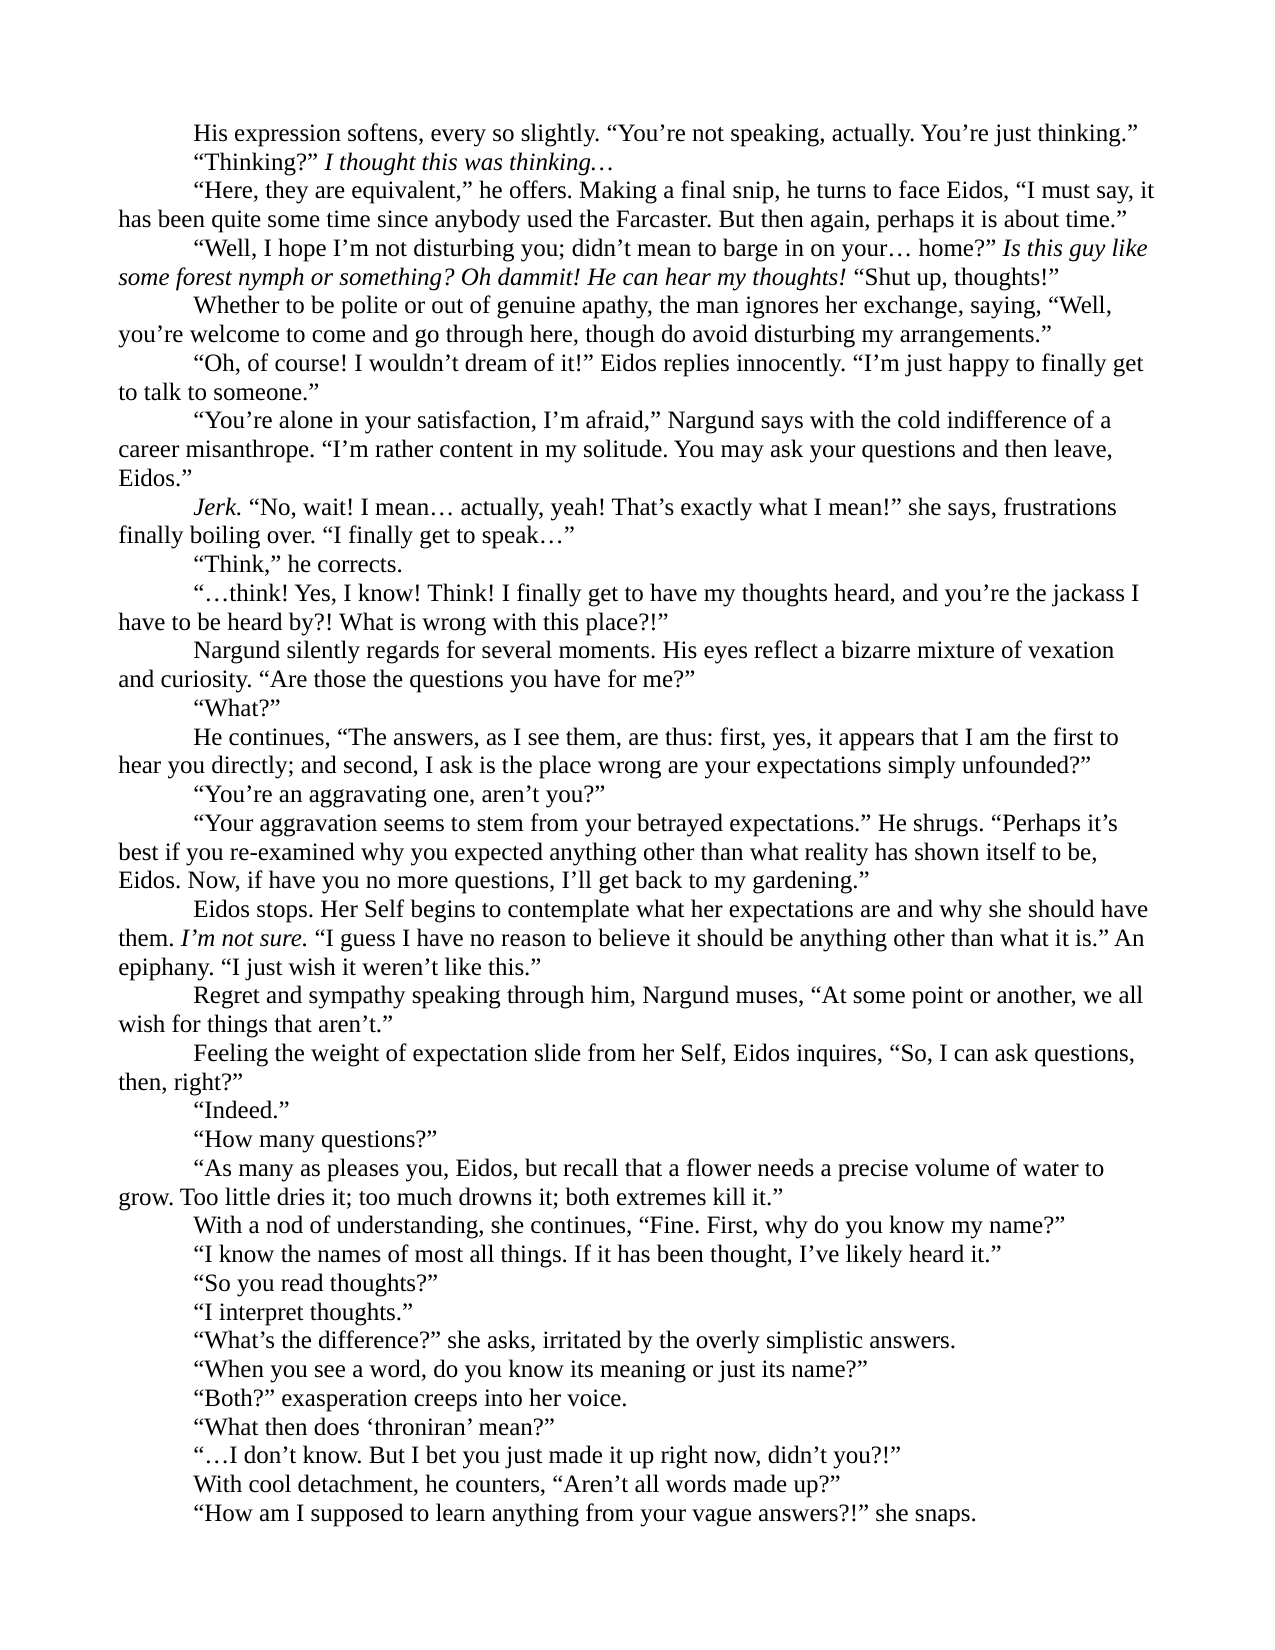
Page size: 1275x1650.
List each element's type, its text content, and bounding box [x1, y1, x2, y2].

text His expression softens, every so slightly. “You’re not speaking, actually. You’re just thinking.” [118, 118, 1157, 147]
text “Oh, of course! I wouldn’t dream of it!” Eidos replies innocently. “I’m just happy to finally get to talk to someone.” [118, 348, 1157, 406]
text “How many questions?” [118, 1124, 1157, 1153]
text Nargund silently regards for several moments. His eyes reflect a bizarre mixture of vexation and curiosity. “Are those the questions you have for me?” [118, 636, 1157, 693]
text With cool detachment, he counters, “Aren’t all words made up?” [118, 1469, 1157, 1498]
text “Well, I hope I’m not disturbing you; didn’t mean to barge in on your… home?” Is this guy like some forest nymph or something? Oh dammit! He can hear my thoughts! “Shut up, thoughts!” [118, 233, 1157, 291]
text “Indeed.” [118, 1096, 1157, 1124]
text “What?” [118, 693, 1157, 722]
text He continues, “The answers, as I see them, are thus: first, yes, it appears that I am the first to hear you directly; and second, I ask is the place wrong are your expectations simply unfounded?” [118, 722, 1157, 779]
text “You’re alone in your satisfaction, I’m afraid,” Nargund says with the cold indifference of a career misanthrope. “I’m rather content in my solitude. You may ask your questions and then leave, Eidos.” [118, 406, 1157, 492]
text “Your aggravation seems to stem from your betrayed expectations.” He shrugs. “Perhaps it’s best if you re-examined why you expected anything other than what reality has shown itself to be, Eidos. Now, if have you no more questions, I’ll get back to my gardening.” [118, 808, 1157, 894]
text Jerk. “No, wait! I mean… actually, yeah! That’s exactly what I mean!” she says, frustrations finally boiling over. “I finally get to speak…” [118, 492, 1157, 549]
text “Both?” exasperation creeps into her voice. [118, 1383, 1157, 1412]
text “As many as pleases you, Eidos, but recall that a flower needs a precise volume of water to grow. Too little dries it; too much drowns it; both extremes kill it.” [118, 1153, 1157, 1211]
text “You’re an aggravating one, aren’t you?” [118, 779, 1157, 808]
text Eidos stops. Her Self begins to contemplate what her expectations are and why she should have them. I’m not sure. “I guess I have no reason to believe it should be anything other than what it is.” An epiphany. “I just wish it weren’t like this.” [118, 894, 1157, 981]
text “…think! Yes, I know! Think! I finally get to have my thoughts heard, and you’re the jackass I have to be heard by?! What is wrong with this place?!” [118, 578, 1157, 636]
text “How am I supposed to learn anything from your vague answers?!” she snaps. [118, 1498, 1157, 1527]
text “What’s the difference?” she asks, irritated by the overly simplistic answers. [118, 1326, 1157, 1354]
text With a nod of understanding, she continues, “Fine. First, why do you know my name?” [118, 1211, 1157, 1239]
text “Thinking?” I thought this was thinking… [118, 147, 1157, 176]
text “I know the names of most all things. If it has been thought, I’ve likely heard it.” [118, 1239, 1157, 1268]
text Feeling the weight of expectation slide from her Self, Eidos inquires, “So, I can ask questions, then, right?” [118, 1038, 1157, 1096]
text “What then does ‘throniran’ mean?” [118, 1412, 1157, 1441]
text “Think,” he corrects. [118, 549, 1157, 578]
text “When you see a word, do you know its meaning or just its name?” [118, 1354, 1157, 1383]
text “So you read thoughts?” [118, 1268, 1157, 1297]
text Regret and sympathy speaking through him, Nargund muses, “At some point or another, we all wish for things that aren’t.” [118, 981, 1157, 1038]
text “I interpret thoughts.” [118, 1297, 1157, 1326]
text “…I don’t know. But I bet you just made it up right now, didn’t you?!” [118, 1441, 1157, 1469]
text “Here, they are equivalent,” he offers. Making a final snip, he turns to face Eidos, “I must say, it has been quite some time since anybody used the Farcaster. But then again, perhaps it is about time.” [118, 176, 1157, 233]
text Whether to be polite or out of genuine apathy, the man ignores her exchange, saying, “Well, you’re welcome to come and go through here, though do avoid disturbing my arrangements.” [118, 291, 1157, 348]
